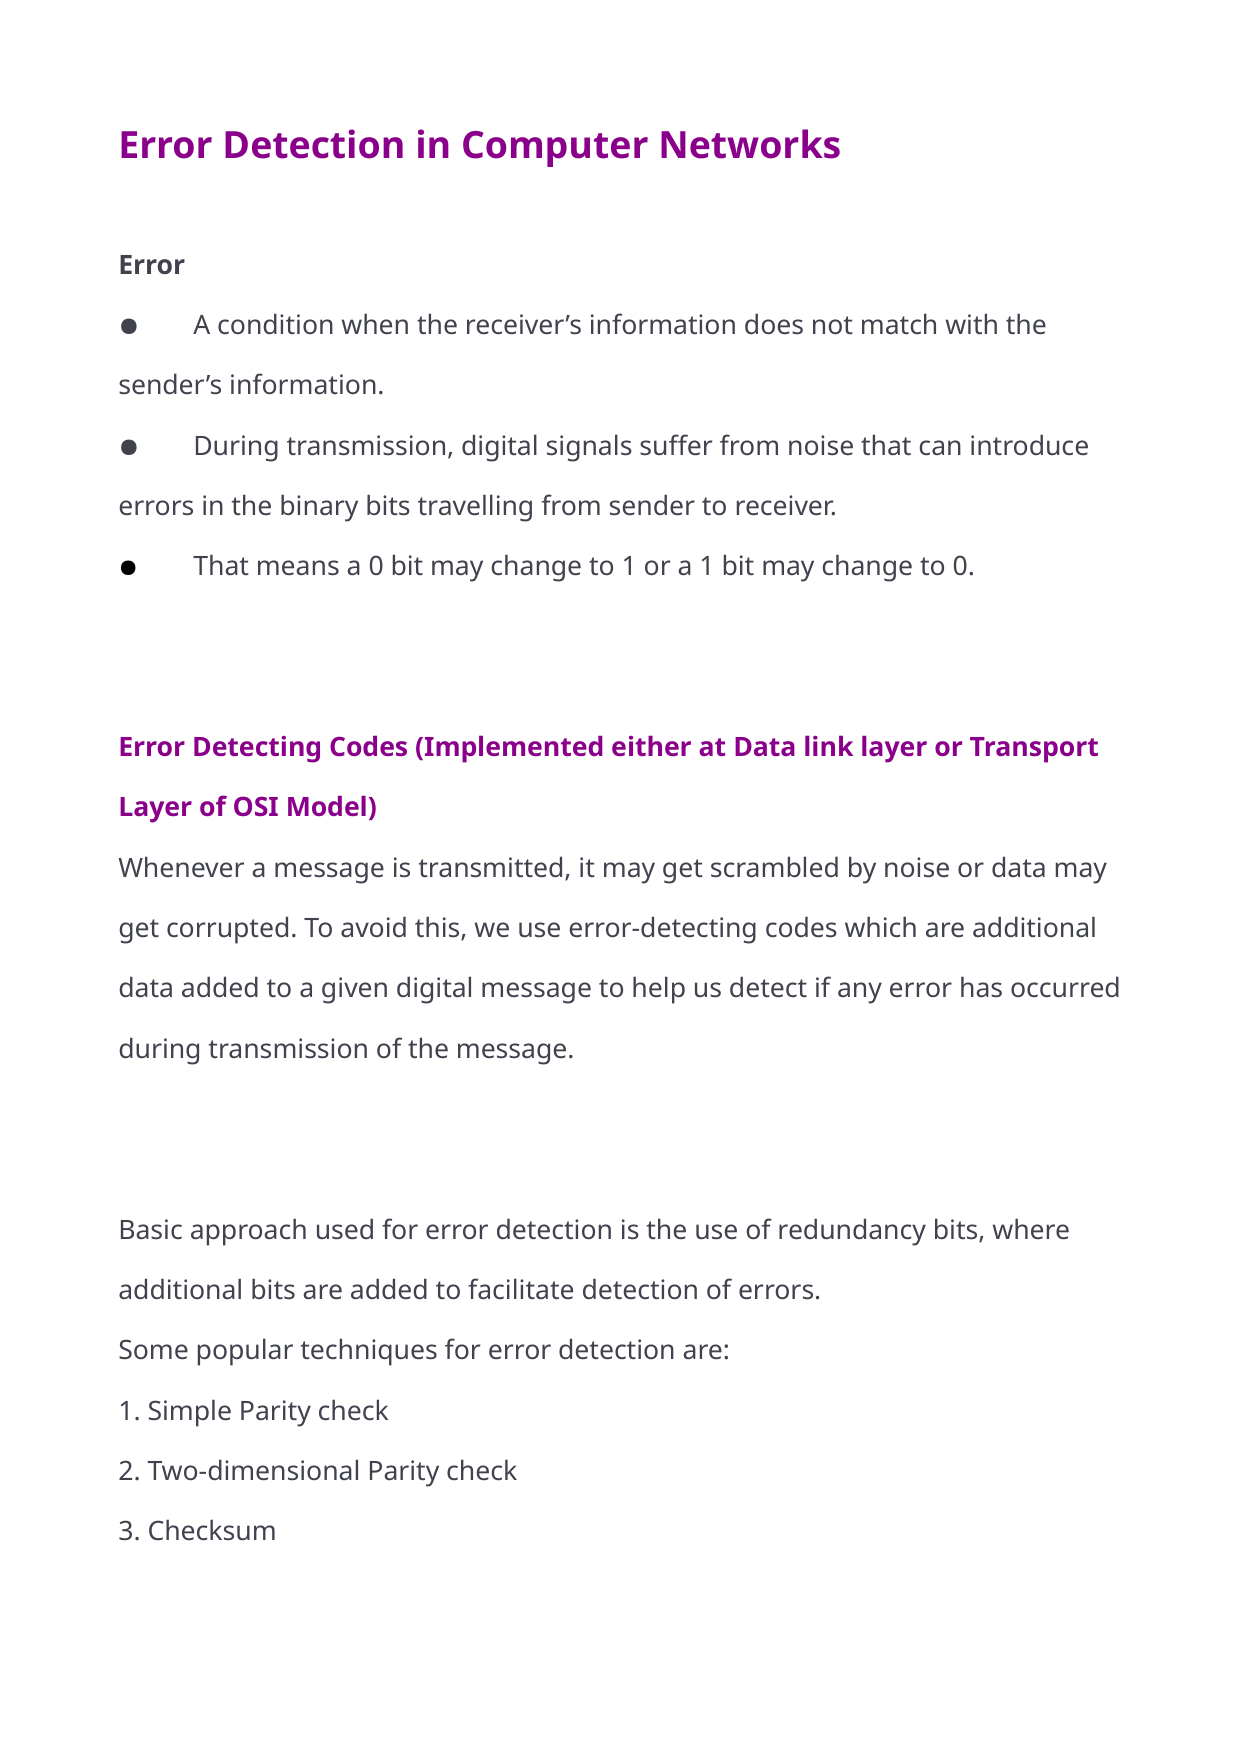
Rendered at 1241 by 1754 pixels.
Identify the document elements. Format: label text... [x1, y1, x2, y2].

list A condition when the receiver’s information does not match with the sender’s information. [118, 306, 1122, 402]
list Error [118, 246, 1122, 282]
list During transmission, digital signals suffer from noise that can introduce errors in the binary bits travelling from sender to receiver. [118, 427, 1122, 523]
text Some popular techniques for error detection are: 1. Simple Parity check 2. Two-dimensional Parity check 3. Checksum [118, 1331, 1122, 1548]
list That means a 0 bit may change to 1 or a 1 bit may change to 0. Error Detecting Codes (Implemented either at Data link layer or Transport Layer of OSI Model) Whenever a message is transmitted, it may get scrambled by noise or data may get corrupted. To avoid this, we use error-detecting codes which are additional data added to a given digital message to help us detect if any error has occurred during transmission of the message. Basic approach used for error detection is the use of redundancy bits, where additional bits are added to facilitate detection of errors. [118, 547, 1122, 1307]
text Error Detection in Computer Networks [118, 118, 1122, 169]
